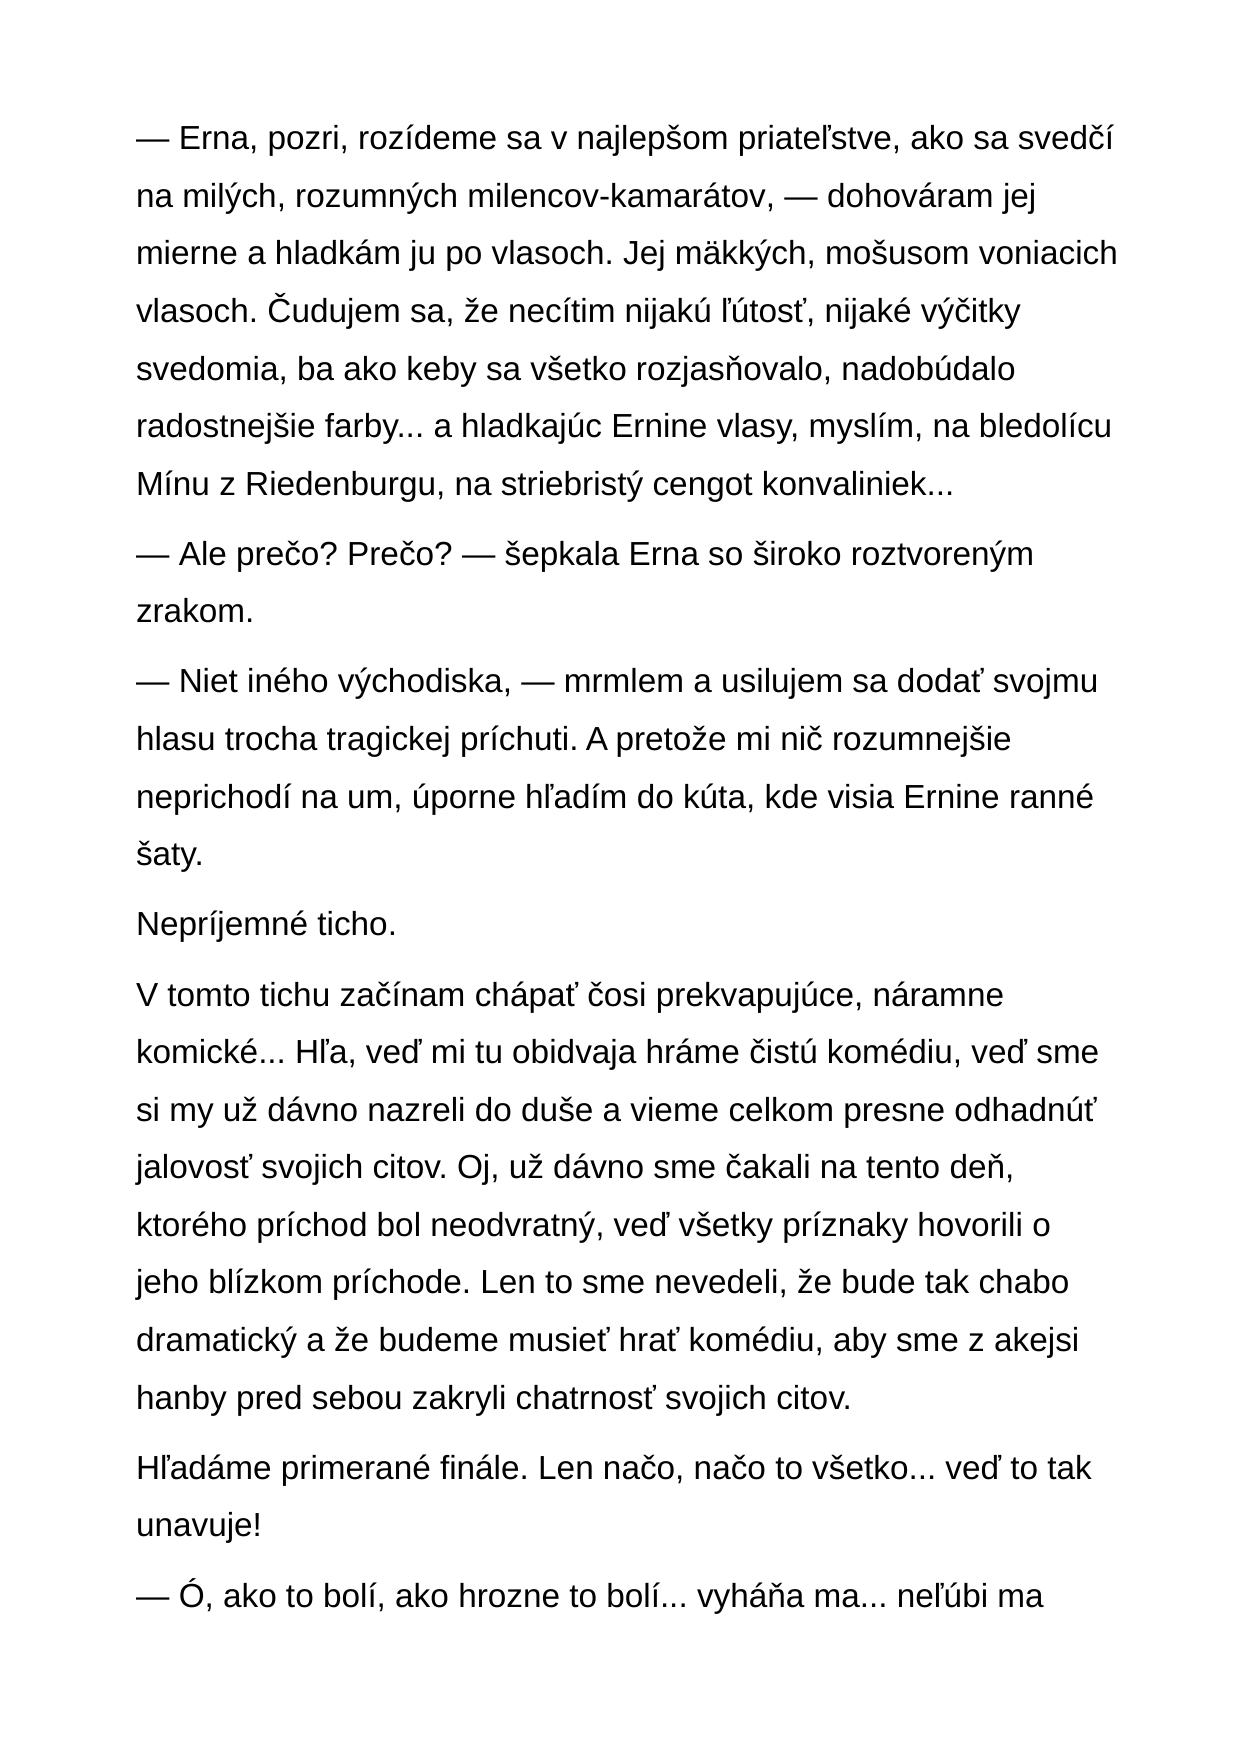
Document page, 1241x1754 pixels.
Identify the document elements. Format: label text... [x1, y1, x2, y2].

text — Ale prečo? Prečo? — šepkala Erna so široko roztvoreným zrakom. [136, 534, 1122, 630]
text V tomto tichu začínam chápať čosi prekvapujúce, náramne komické... Hľa, veď mi tu obidvaja hráme čistú komédiu, veď sme si my už dávno nazreli do duše a vieme celkom presne odhadnúť jalovosť svojich citov. Oj, už dávno sme čakali na tento deň, ktorého príchod bol neodvratný, veď všetky príznaky hovorili o jeho blízkom príchode. Len to sme nevedeli, že bude tak chabo dramatický a že budeme musieť hrať komédiu, aby sme z akejsi hanby pred sebou zakryli chatrnosť svojich citov. [136, 974, 1122, 1416]
text Hľadáme primerané finále. Len načo, načo to všetko... veď to tak unavuje! [136, 1448, 1122, 1544]
text — Niet iného východiska, — mrmlem a usilujem sa dodať svojmu hlasu trocha tragickej príchuti. A pretože mi nič rozumnejšie neprichodí na um, úporne hľadím do kúta, kde visia Ernine ranné šaty. [136, 662, 1122, 873]
text Nepríjemné ticho. [136, 904, 1122, 943]
text — Ó, ako to bolí, ako hrozne to bolí... vyháňa ma... neľúbi ma [136, 1576, 1122, 1614]
text — Erna, pozri, rozídeme sa v najlepšom priateľstve, ako sa svedčí na milých, rozumných milencov-kamarátov, — dohováram jej mierne a hladkám ju po vlasoch. Jej mäkkých, mošusom voniacich vlasoch. Čudujem sa, že necítim nijakú ľútosť, nijaké výčitky svedomia, ba ako keby sa všetko rozjasňovalo, nadobúdalo radostnejšie farby... a hladkajúc Ernine vlasy, myslím, na bledolícu Mínu z Riedenburgu, na striebristý cengot konvaliniek... [136, 118, 1122, 502]
